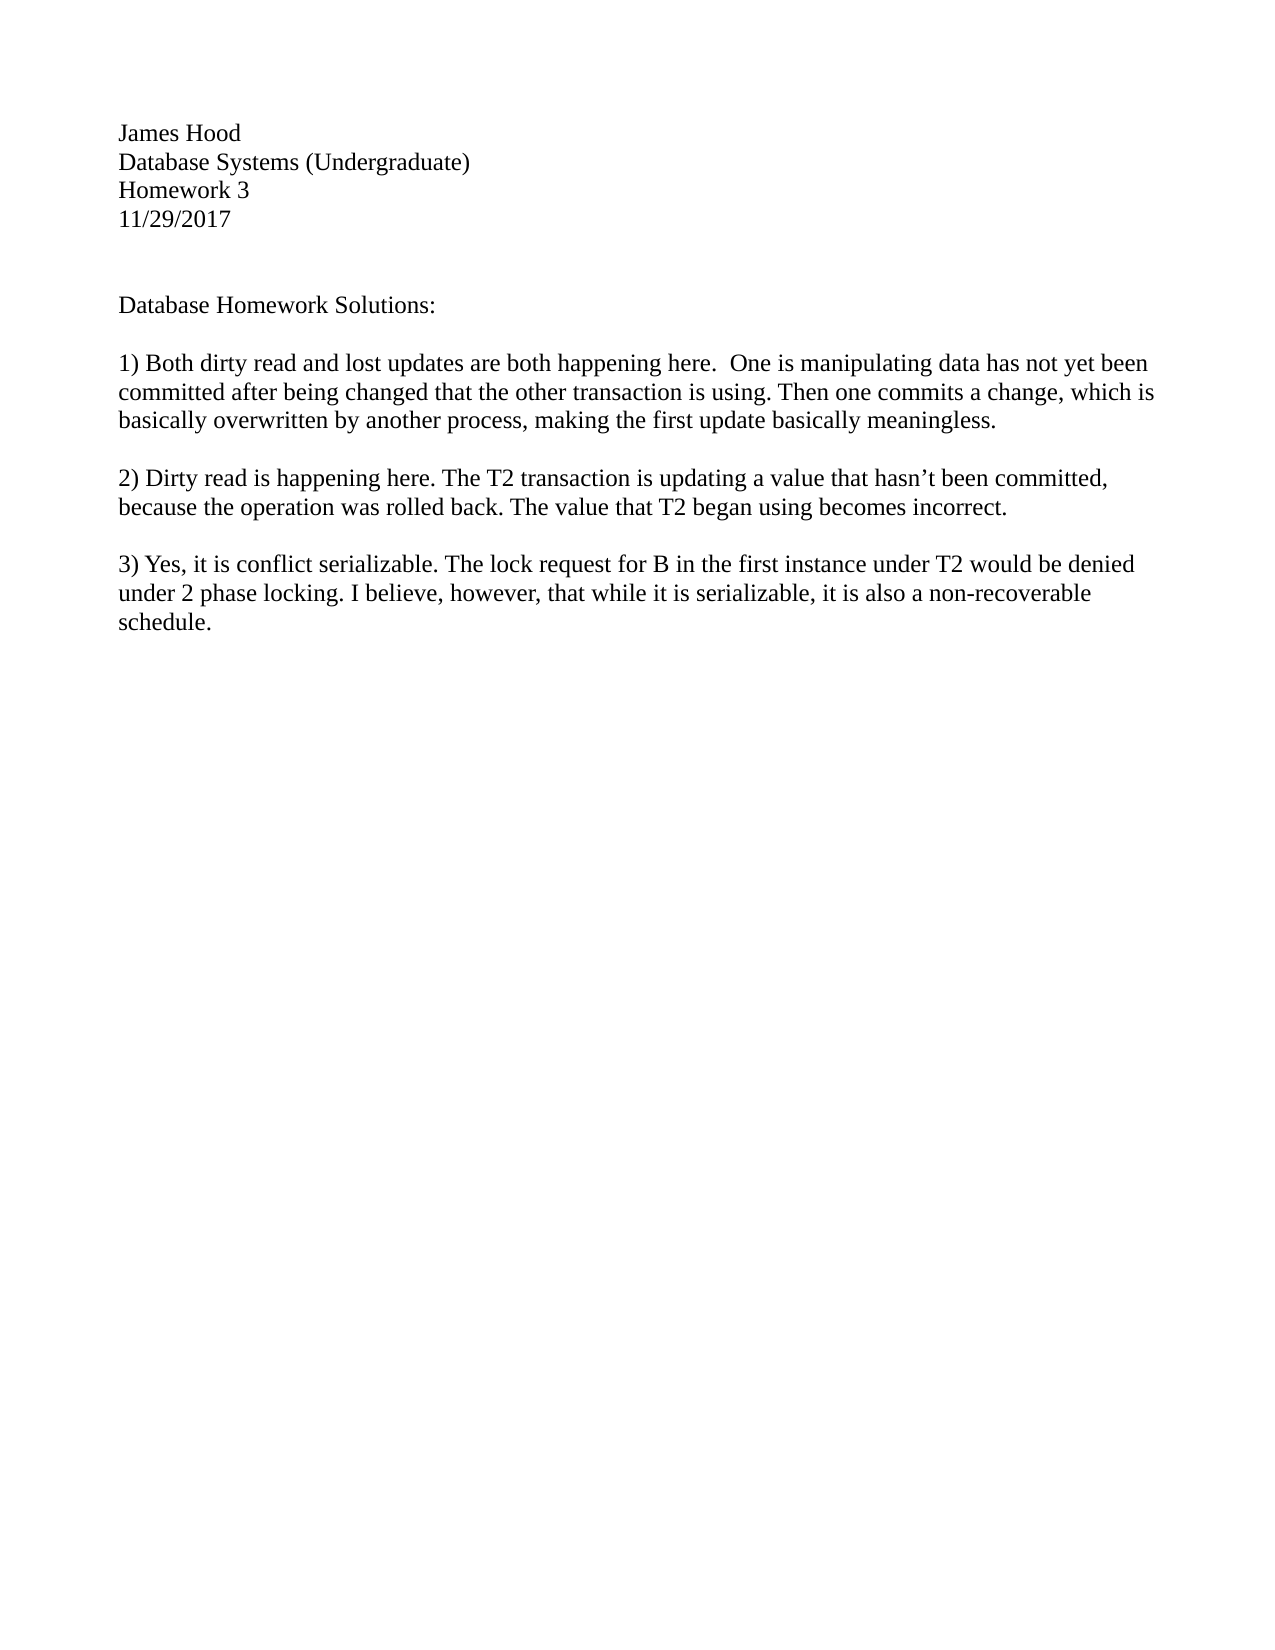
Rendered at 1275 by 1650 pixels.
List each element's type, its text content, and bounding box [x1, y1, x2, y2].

text 1) Both dirty read and lost updates are both happening here. One is manipulating data has not yet been committed after being changed that the other transaction is using. Then one commits a change, which is basically overwritten by another process, making the first update basically meaningless. [118, 348, 1157, 434]
text James Hood [118, 118, 1157, 147]
text 11/29/2017 [118, 204, 1157, 233]
text Database Systems (Undergraduate) [118, 147, 1157, 176]
text Database Homework Solutions: [118, 291, 1157, 319]
text 2) Dirty read is happening here. The T2 transaction is updating a value that hasn’t been committed, because the operation was rolled back. The value that T2 began using becomes incorrect. [118, 463, 1157, 521]
text 3) Yes, it is conflict serializable. The lock request for B in the first instance under T2 would be denied under 2 phase locking. I believe, however, that while it is serializable, it is also a non-recoverable schedule. [118, 549, 1157, 636]
text Homework 3 [118, 176, 1157, 204]
